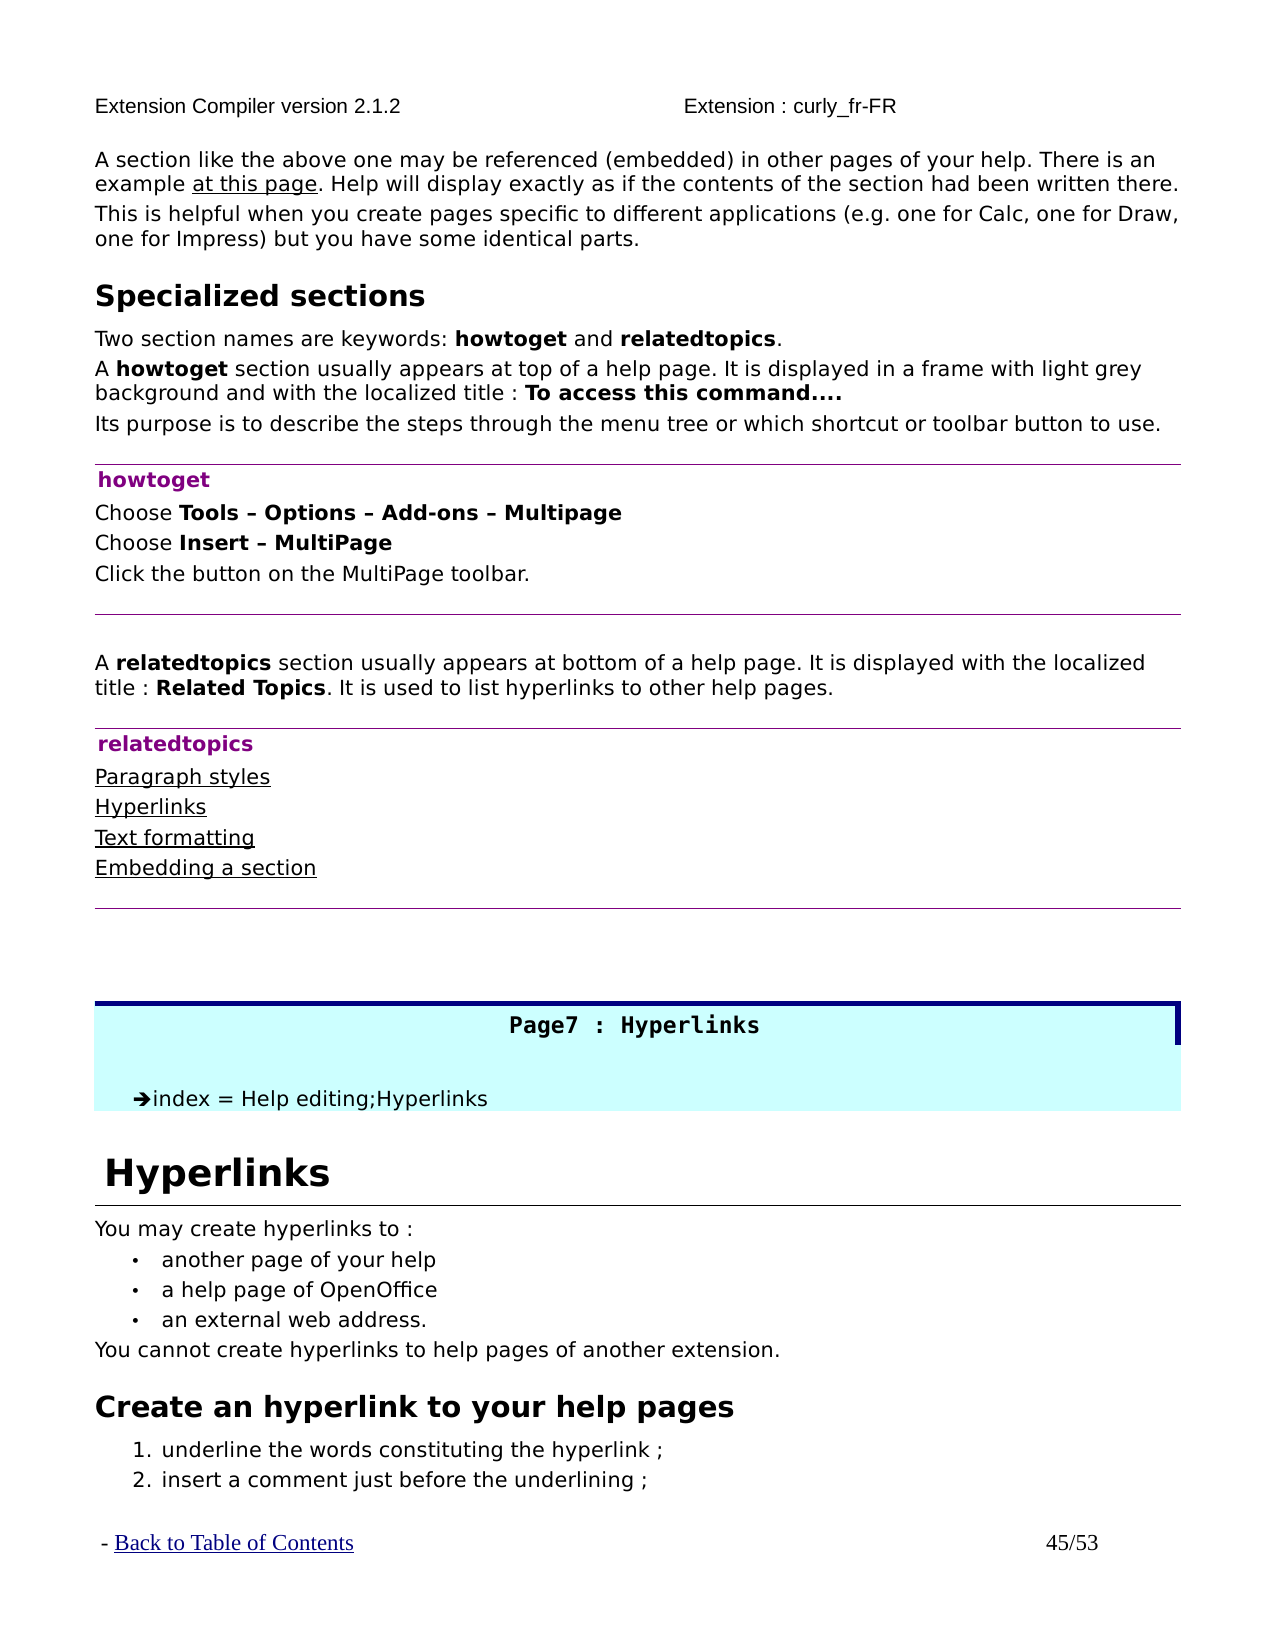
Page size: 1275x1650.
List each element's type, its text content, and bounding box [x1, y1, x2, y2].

text This is helpful when you create pages specific to different applications (e.g. one for Calc, one for Draw, one for Impress) but you have some identical parts. [94, 202, 1181, 251]
text Specialized sections [94, 279, 1181, 313]
text Two section names are keywords: howtoget and relatedtopics. [94, 326, 1181, 351]
list an external web address. [132, 1308, 1181, 1333]
text You may create hyperlinks to : [94, 1217, 1181, 1242]
text Click the button on the MultiPage toolbar. [94, 562, 1181, 586]
text Hyperlinks [94, 1142, 1181, 1205]
text A howtoget section usually appears at top of a help page. It is displayed in a frame with light grey background and with the localized title : To access this command.... [94, 357, 1181, 406]
list insert a comment just before the underlining ; [132, 1468, 1181, 1493]
text howtoget [94, 465, 1181, 495]
list underline the words constituting the hyperlink ; [132, 1438, 1181, 1463]
text Text formatting [94, 825, 1181, 850]
text Choose Insert – MultiPage [94, 531, 1181, 556]
text You cannot create hyperlinks to help pages of another extension. [94, 1338, 1181, 1363]
list another page of your help [132, 1247, 1181, 1272]
text relatedtopics [94, 729, 1181, 759]
text A relatedtopics section usually appears at bottom of a help page. It is displayed with the localized title : Related Topics. It is used to list hyperlinks to other help pages. [94, 651, 1181, 700]
text Create an hyperlink to your help pages [94, 1391, 1181, 1424]
text Its purpose is to describe the steps through the menu tree or which shortcut or toolbar button to use. [94, 412, 1181, 436]
text Choose Tools – Options – Add-ons – Multipage [94, 501, 1181, 525]
text Paragraph styles [94, 765, 1181, 789]
text A section like the above one may be referenced (embedded) in other pages of your help. There is an example at this page. Help will display exactly as if the contents of the section had been written there. [94, 147, 1181, 196]
list index = Help editing;Hyperlinks [94, 1087, 1181, 1111]
text Embedding a section [94, 856, 1181, 880]
text Page7 : Hyperlinks [94, 1002, 1175, 1045]
list a help page of OpenOffice [132, 1278, 1181, 1302]
text Hyperlinks [94, 795, 1181, 819]
